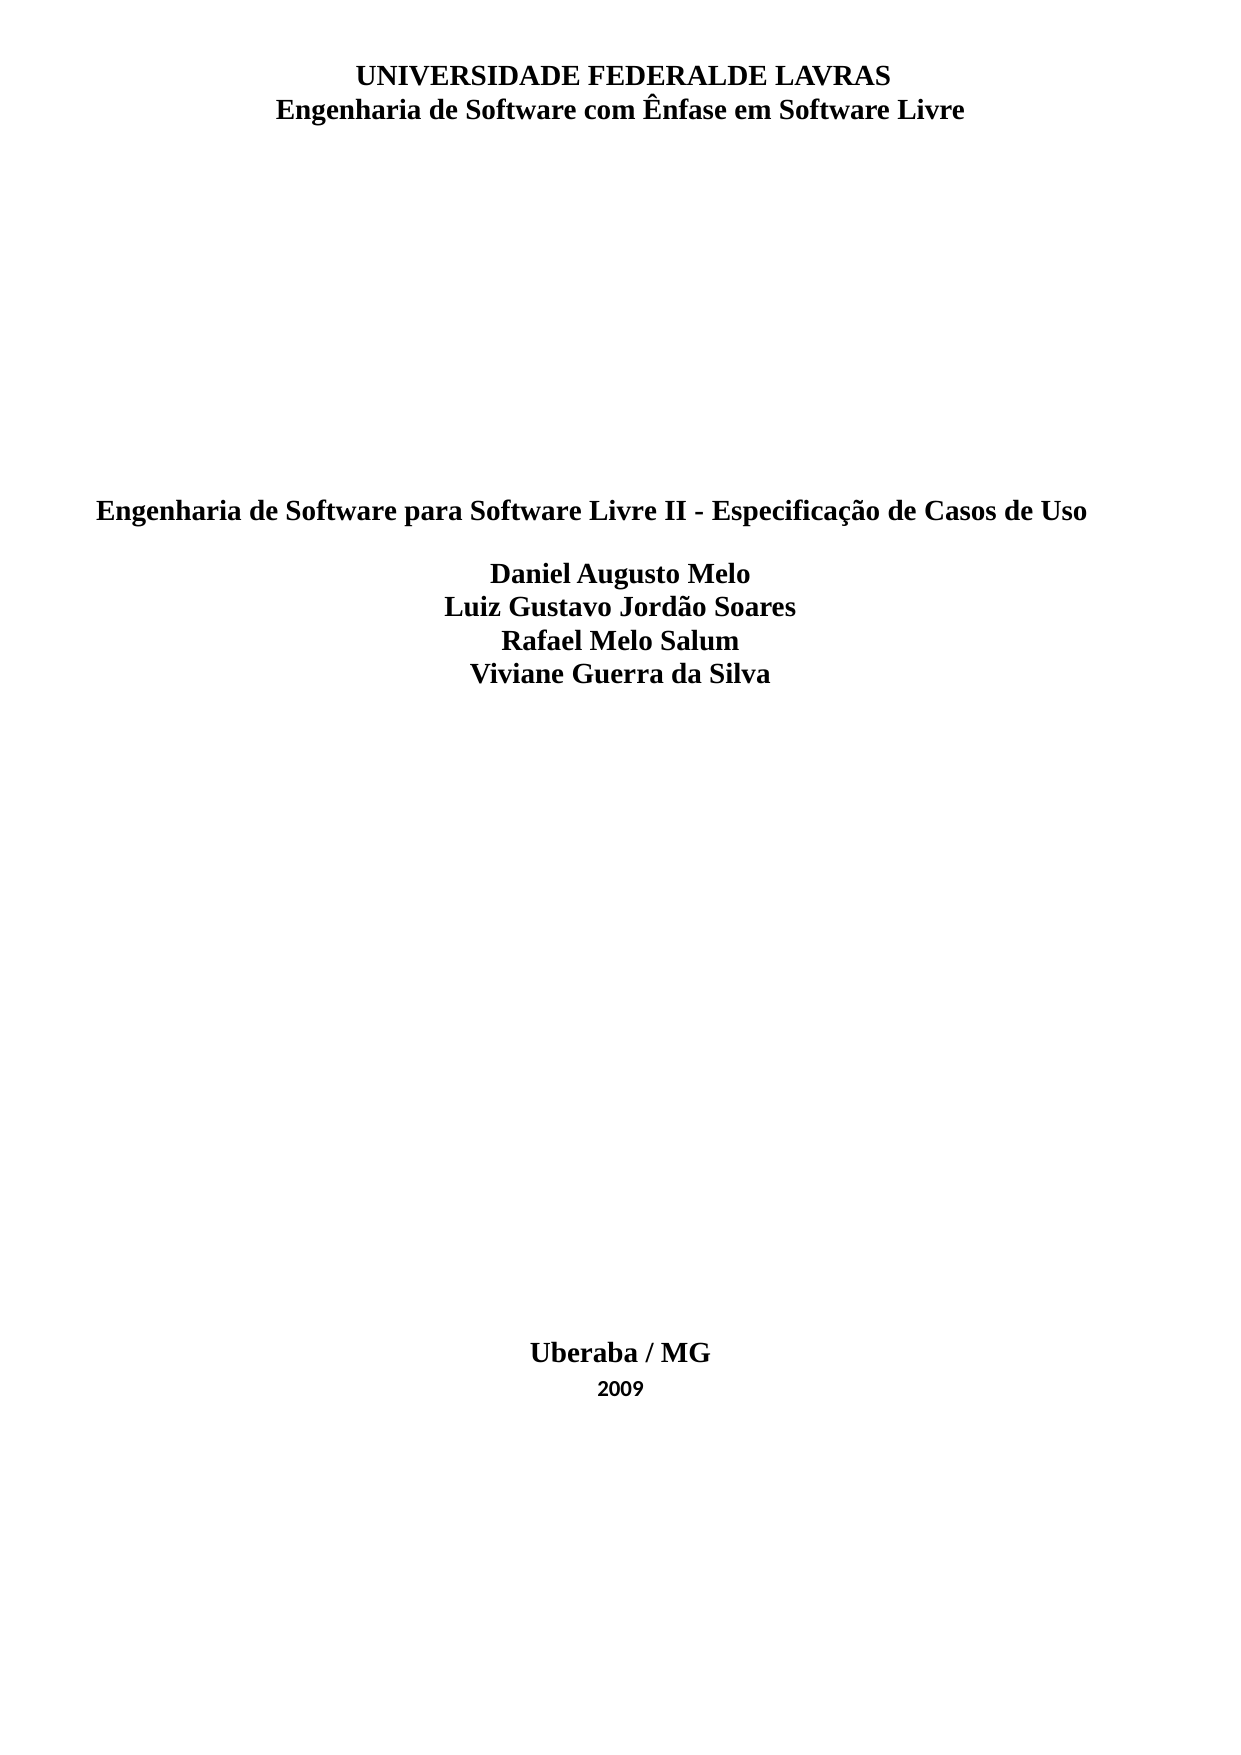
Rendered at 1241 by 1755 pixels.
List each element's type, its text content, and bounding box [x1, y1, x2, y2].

text Daniel Augusto Melo Luiz Gustavo Jordão Soares Rafael Melo Salum Viviane Guerra da Silva [120, 556, 1120, 690]
text Engenharia de Software para Software Livre II - Especificação de Casos de Uso [63, 493, 1120, 527]
text Uberaba / MG [120, 1336, 1120, 1369]
text 2009 [120, 1374, 1120, 1402]
text UNIVERSIDADE FEDERALDE LAVRAS Engenharia de Software com Ênfase em Software Livre [120, 58, 1120, 126]
